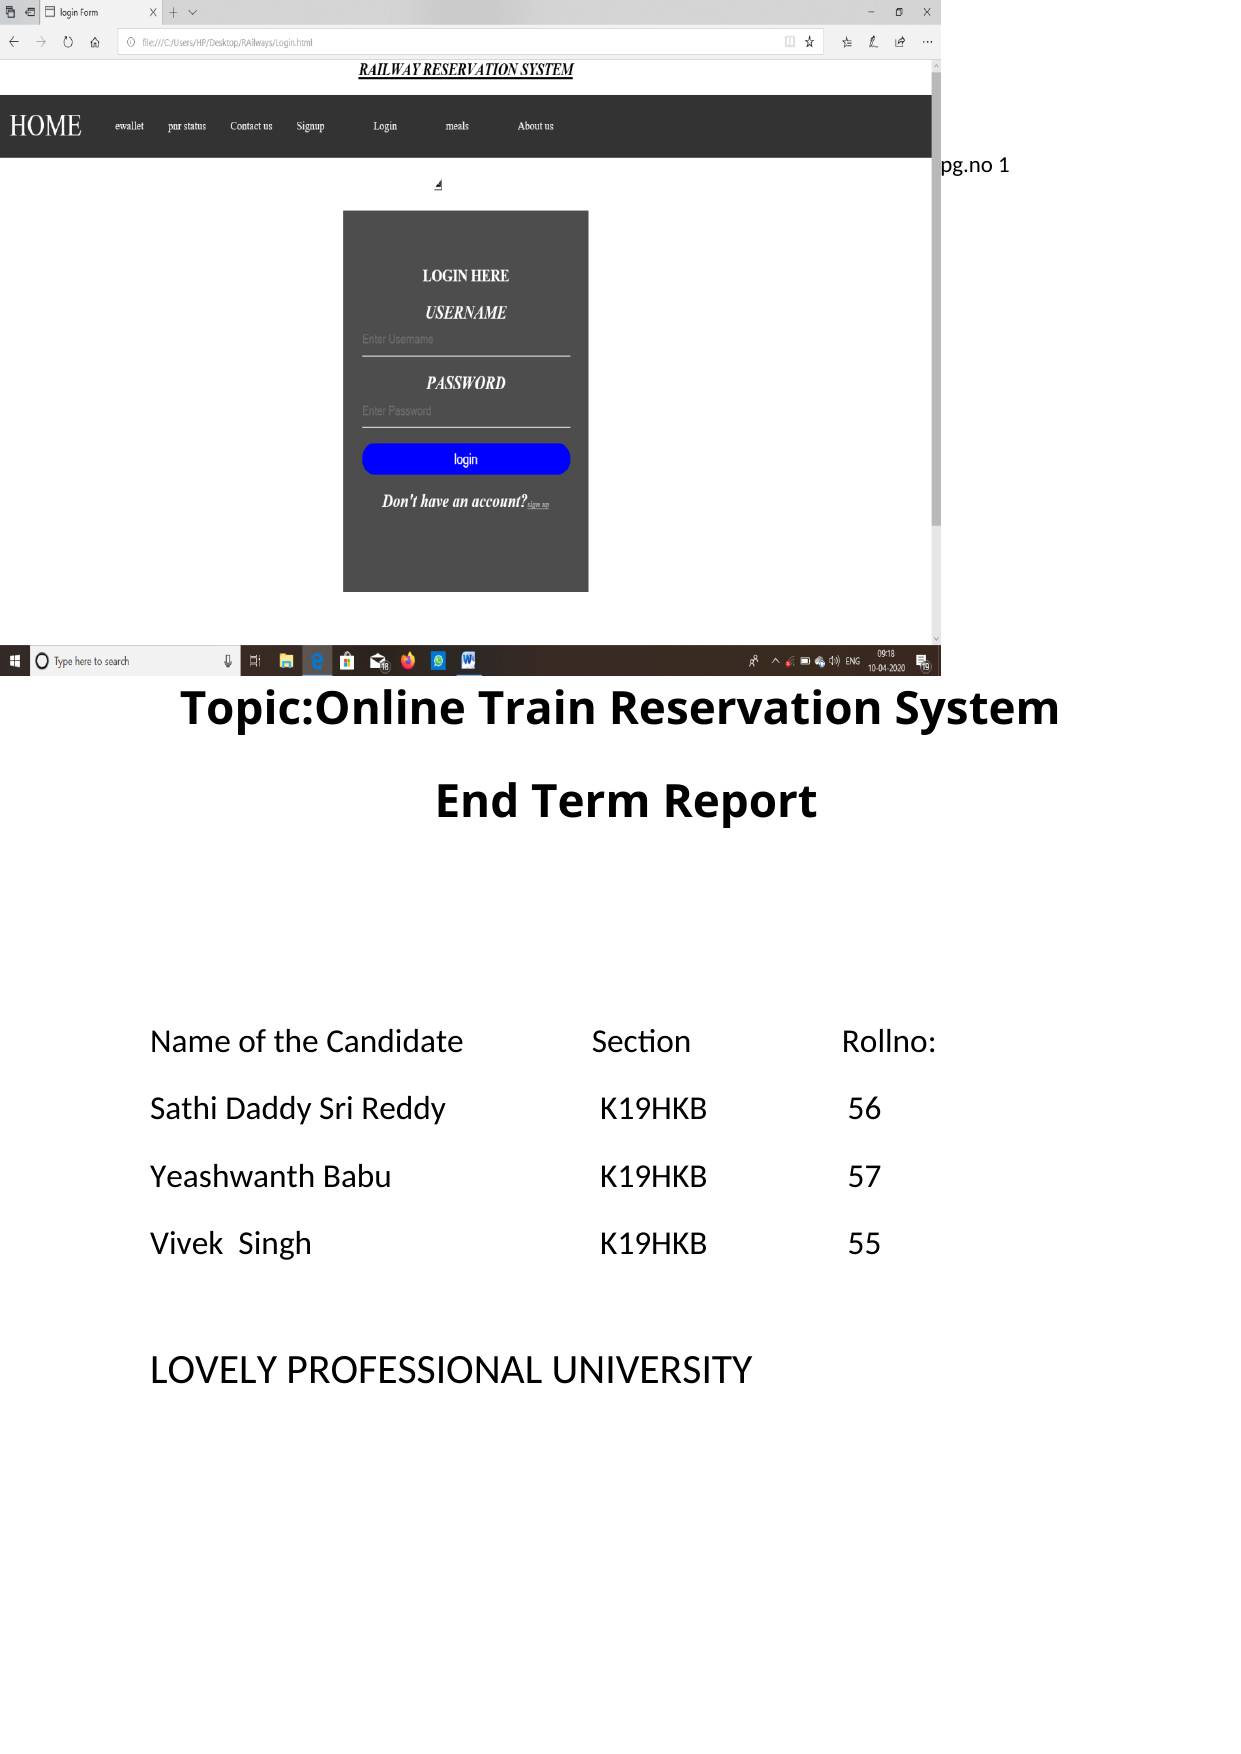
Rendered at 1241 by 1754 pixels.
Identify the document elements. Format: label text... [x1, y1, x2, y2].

text Vivek Singh K19HKB 55 [150, 1222, 1090, 1263]
text pg.no 1 [941, 150, 1090, 178]
picture [0, 0, 941, 676]
text End Term Report [150, 768, 1090, 830]
text Yeashwanth Babu K19HKB 57 [150, 1155, 1090, 1196]
text Sathi Daddy Sri Reddy K19HKB 56 [150, 1087, 1090, 1128]
text Name of the Candidate Section Rollno: [150, 1019, 1090, 1060]
text Topic:Online Train Reservation System [150, 203, 1090, 738]
text LOVELY PROFESSIONAL UNIVERSITY [150, 1343, 1090, 1394]
